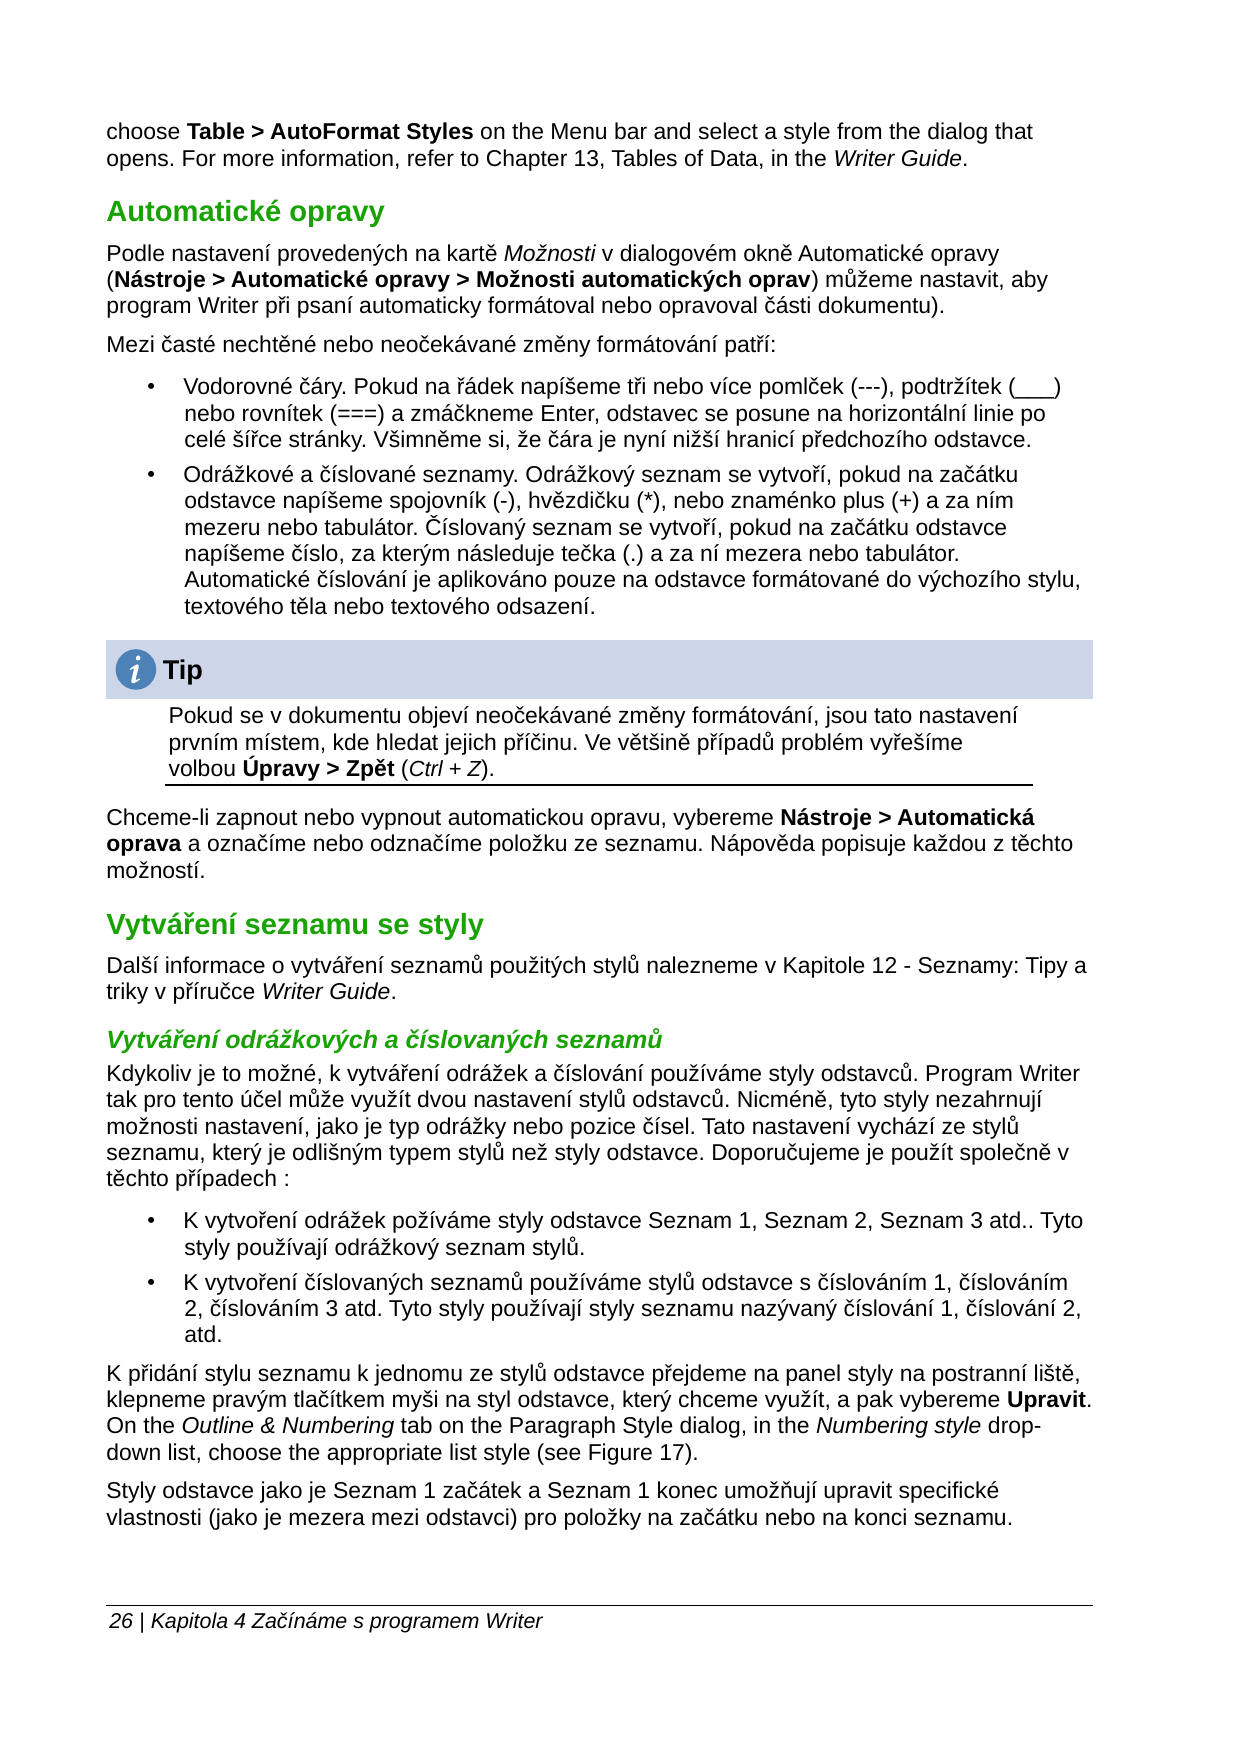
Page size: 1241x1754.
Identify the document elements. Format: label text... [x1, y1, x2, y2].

list K vytvoření číslovaných seznamů používáme stylů odstavce s číslováním 1, číslováním 2, číslováním 3 atd. Tyto styly používají styly seznamu nazývaný číslování 1, číslování 2, atd. [144, 1266, 1093, 1351]
text Podle nastavení provedených na kartě Možnosti v dialogovém okně Automatické opravy (Nástroje > Automatické opravy > Možnosti automatických oprav) můžeme nastavit, aby program Writer při psaní automaticky formátoval nebo opravoval části dokumentu). [106, 240, 1093, 319]
list K vytvoření odrážek požíváme styly odstavce Seznam 1, Seznam 2, Seznam 3 atd.. Tyto styly používají odrážkový seznam stylů. [144, 1204, 1093, 1260]
text Kdykoliv je to možné, k vytváření odrážek a číslování používáme styly odstavců. Program Writer tak pro tento účel může využít dvou nastavení stylů odstavců. Nicméně, tyto styly nezahrnují možnosti nastavení, jako je typ odrážky nebo pozice čísel. Tato nastavení vychází ze stylů seznamu, který je odlišným typem stylů než styly odstavce. Doporučujeme je použít společně v těchto případech : [106, 1060, 1093, 1192]
text Styly odstavce jako je Seznam 1 začátek a Seznam 1 konec umožňují upravit specifické vlastnosti (jako je mezera mezi odstavci) pro položky na začátku nebo na konci seznamu. [106, 1477, 1093, 1530]
list Mezi časté nechtěné nebo neočekávané změny formátování patří: [106, 331, 1093, 358]
list Vodorovné čáry. Pokud na řádek napíšeme tři nebo více pomlček (---), podtržítek (___) nebo rovnítek (===) a zmáčkneme Enter, odstavec se posune na horizontální linie po celé šířce stránky. Všimněme si, že čára je nyní nižší hranicí předchozího odstavce. [144, 370, 1093, 452]
text Další informace o vytváření seznamů použitých stylů nalezneme v Kapitole 12 - Seznamy: Tipy a triky v příručce Writer Guide. [106, 952, 1093, 1005]
subtitle Tip [106, 640, 1093, 699]
subtitle Vytváření odrážkových a číslovaných seznamů [106, 1025, 1093, 1054]
text Pokud se v dokumentu objeví neočekávané změny formátování, jsou tato nastavení prvním místem, kde hledat jejich příčinu. Ve většině případů problém vyřešíme volbou Úpravy > Zpět (Ctrl + Z). [165, 699, 1033, 784]
subtitle Automatické opravy [106, 194, 1093, 228]
subtitle Vytváření seznamu se styly [106, 907, 1093, 940]
list Odrážkové a číslované seznamy. Odrážkový seznam se vytvoří, pokud na začátku odstavce napíšeme spojovník (-), hvězdičku (*), nebo znaménko plus (+) a za ním mezeru nebo tabulátor. Číslovaný seznam se vytvoří, pokud na začátku odstavce napíšeme číslo, za kterým následuje tečka (.) a za ní mezera nebo tabulátor. Automatické číslování je aplikováno pouze na odstavce formátované do výchozího stylu, textového těla nebo textového odsazení. [144, 458, 1093, 622]
text K přidání stylu seznamu k jednomu ze stylů odstavce přejdeme na panel styly na postranní liště, klepneme pravým tlačítkem myši na styl odstavce, který chceme využít, a pak vybereme Upravit. On the Outline & Numbering tab on the Paragraph Style dialog, in the Numbering style drop-down list, choose the appropriate list style (see Figure 17). [106, 1359, 1093, 1465]
text choose Table > AutoFormat Styles on the Menu bar and select a style from the dialog that opens. For more information, refer to Chapter 13, Tables of Data, in the Writer Guide. [106, 118, 1093, 171]
text Chceme-li zapnout nebo vypnout automatickou opravu, vybereme Nástroje > Automatická oprava a označíme nebo odznačíme položku ze seznamu. Nápověda popisuje každou z těchto možností. [106, 804, 1093, 883]
